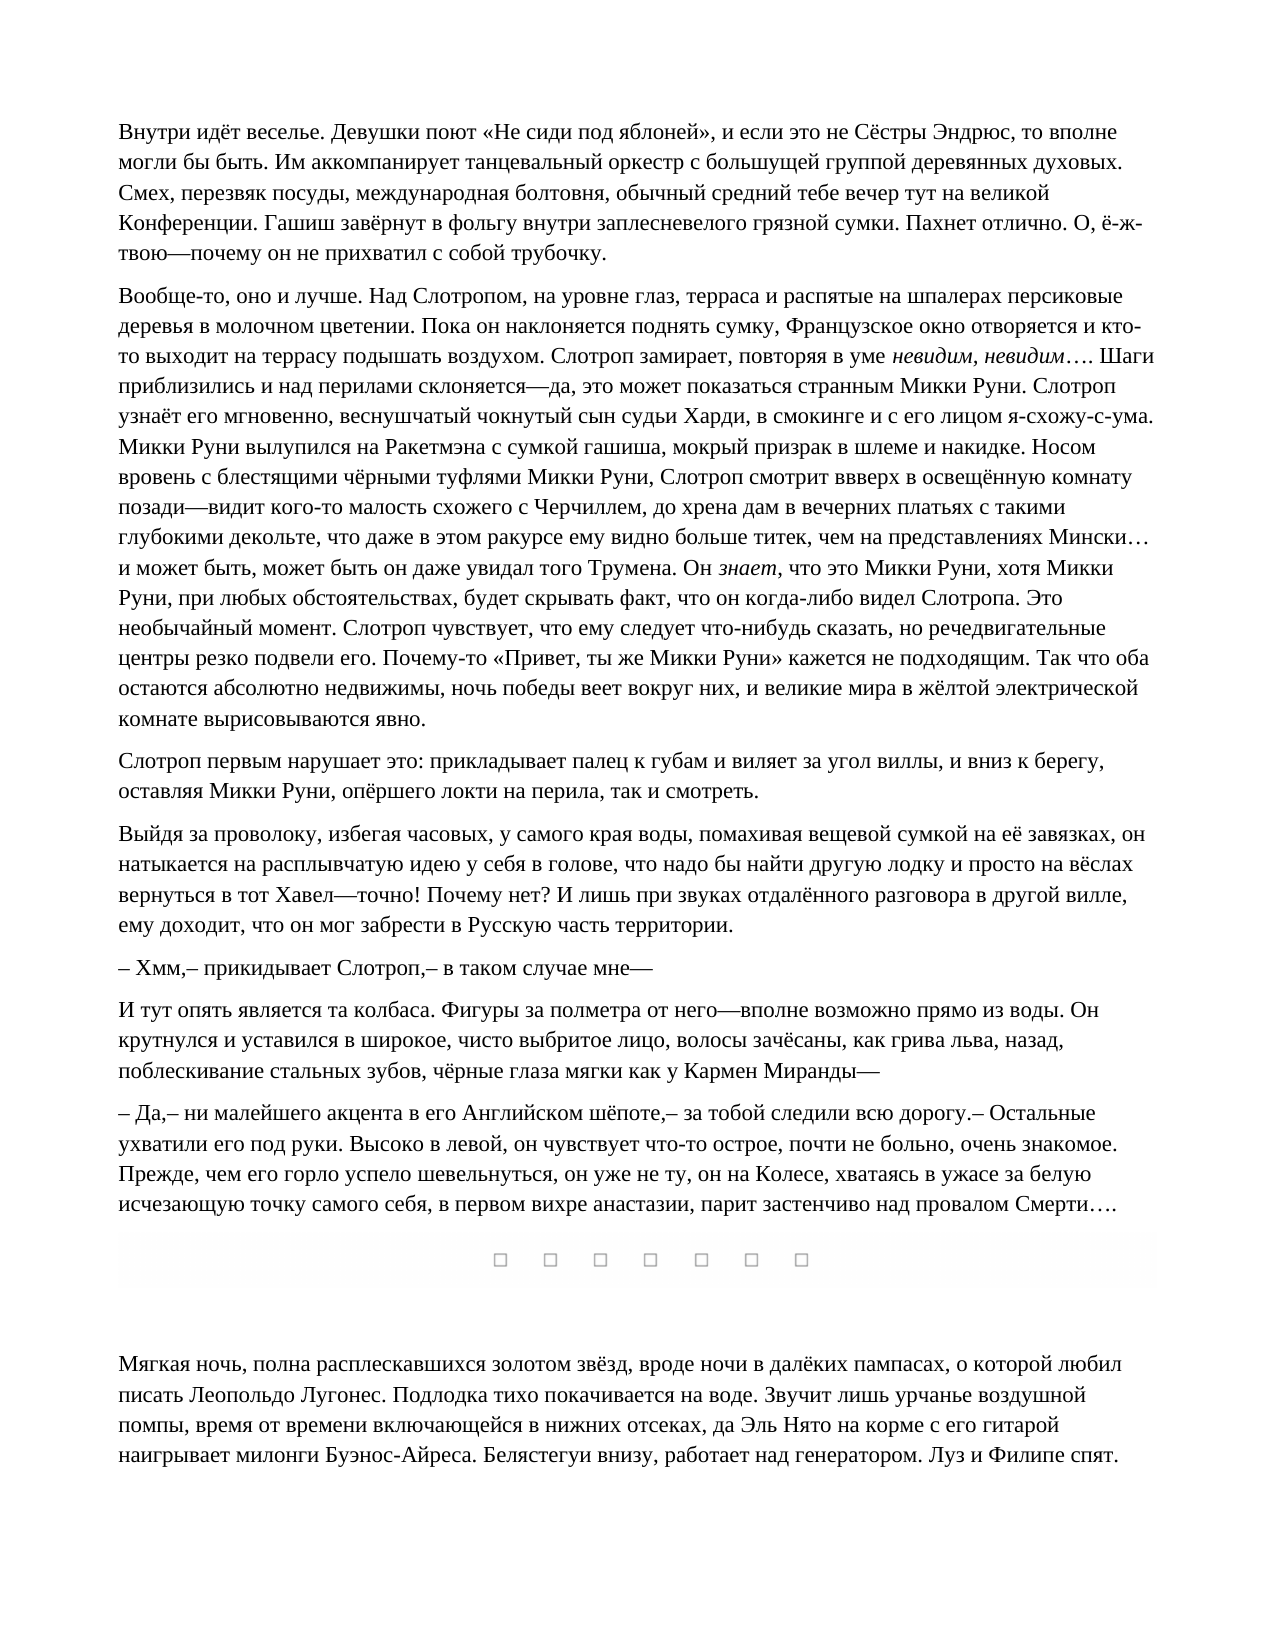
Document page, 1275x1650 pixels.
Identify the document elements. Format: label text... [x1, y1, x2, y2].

text И тут опять является та колбаса. Фигуры за полметра от него—вполне возможно прямо из воды. Он крутнулся и уставился в широкое, чисто выбритое лицо, волосы зачёсаны, как грива льва, назад, поблескивание стальных зубов, чёрные глаза мягки как у Кармен Миранды— [118, 996, 1157, 1083]
text Мягкая ночь, полна расплескавшихся золотом звёзд, вроде ночи в далёких пампасах, о которой любил писать Леопольдо Лугонес. Подлодка тихо покачивается на воде. Звучит лишь урчанье воздушной помпы, время от времени включающейся в нижних отсеках, да Эль Нято на корме с его гитарой наигрывает милонги Буэнос-Айреса. Белястегуи внизу, работает над генератором. Луз и Филипе спят. [118, 1351, 1157, 1467]
text Слотроп первым нарушает это: прикладывает палец к губам и виляет за угол виллы, и вниз к берегу, оставляя Микки Руни, опёршего локти на перила, так и смотреть. [118, 747, 1157, 804]
picture [118, 1232, 1157, 1288]
text Внутри идёт веселье. Девушки поют «Не сиди под яблоней», и если это не Сёстры Эндрюс, то вполне могли бы быть. Им аккомпанирует танцевальный оркестр с большущей группой деревянных духовых. Смех, перезвяк посуды, международная болтовня, обычный средний тебе вечер тут на великой Конференции. Гашиш завёрнут в фольгу внутри заплесневелого грязной сумки. Пахнет отлично. О, ё-ж-твою—почему он не прихватил с собой трубочку. [118, 118, 1157, 265]
text Вообще-то, оно и лучше. Над Слотропом, на уровне глаз, терраса и распятые на шпалерах персиковые деревья в молочном цветении. Пока он наклоняется поднять сумку, Французское окно отворяется и кто-то выходит на террасу подышать воздухом. Слотроп замирает, повторяя в уме невидим, невидим…. Шаги приблизились и над перилами склоняется—да, это может показаться странным Микки Руни. Слотроп узнаёт его мгновенно, веснушчатый чокнутый сын судьи Харди, в смокинге и с его лицом я-схожу-с-ума. Микки Руни вылупился на Ракетмэна с сумкой гашиша, мокрый призрак в шлеме и накидке. Носом вровень с блестящими чёрными туфлями Микки Руни, Слотроп смотрит ввверх в освещённую комнату позади—видит кого-то малость схожего с Черчиллем, до хрена дам в вечерних платьях с такими глубокими декольте, что даже в этом ракурсе ему видно больше титек, чем на представлениях Мински… и может быть, может быть он даже увидал того Трумена. Он знает, что это Микки Руни, хотя Микки Руни, при любых обстоятельствах, будет скрывать факт, что он когда-либо видел Слотропа. Это необычайный момент. Слотроп чувствует, что ему следует что-нибудь сказать, но речедвигательные центры резко подвели его. Почему-то «Привет, ты же Микки Руни» кажется не подходящим. Так что оба остаются абсолютно недвижимы, ночь победы веет вокруг них, и великие мира в жёлтой электрической комнате вырисовываются явно. [118, 282, 1157, 731]
text – Хмм,– прикидывает Слотроп,– в таком случае мне— [118, 953, 1157, 980]
text – Да,– ни малейшего акцента в его Английском шёпоте,– за тобой следили всю дорогу.– Остальные ухватили его под руки. Высоко в левой, он чувствует что-то острое, почти не больно, очень знакомое. Прежде, чем его горло успело шевельнуться, он уже не ту, он на Колесе, хватаясь в ужасе за белую исчезающую точку самого себя, в первом вихре анастазии, парит застенчиво над провалом Смерти…. [118, 1099, 1157, 1216]
text Выйдя за проволоку, избегая часовых, у самого края воды, помахивая вещевой сумкой на её завязках, он натыкается на расплывчатую идею у себя в голове, что надо бы найти другую лодку и просто на вёслах вернуться в тот Хавел—точно! Почему нет? И лишь при звуках отдалённого разговора в другой вилле, ему доходит, что он мог забрести в Русскую часть территории. [118, 820, 1157, 937]
